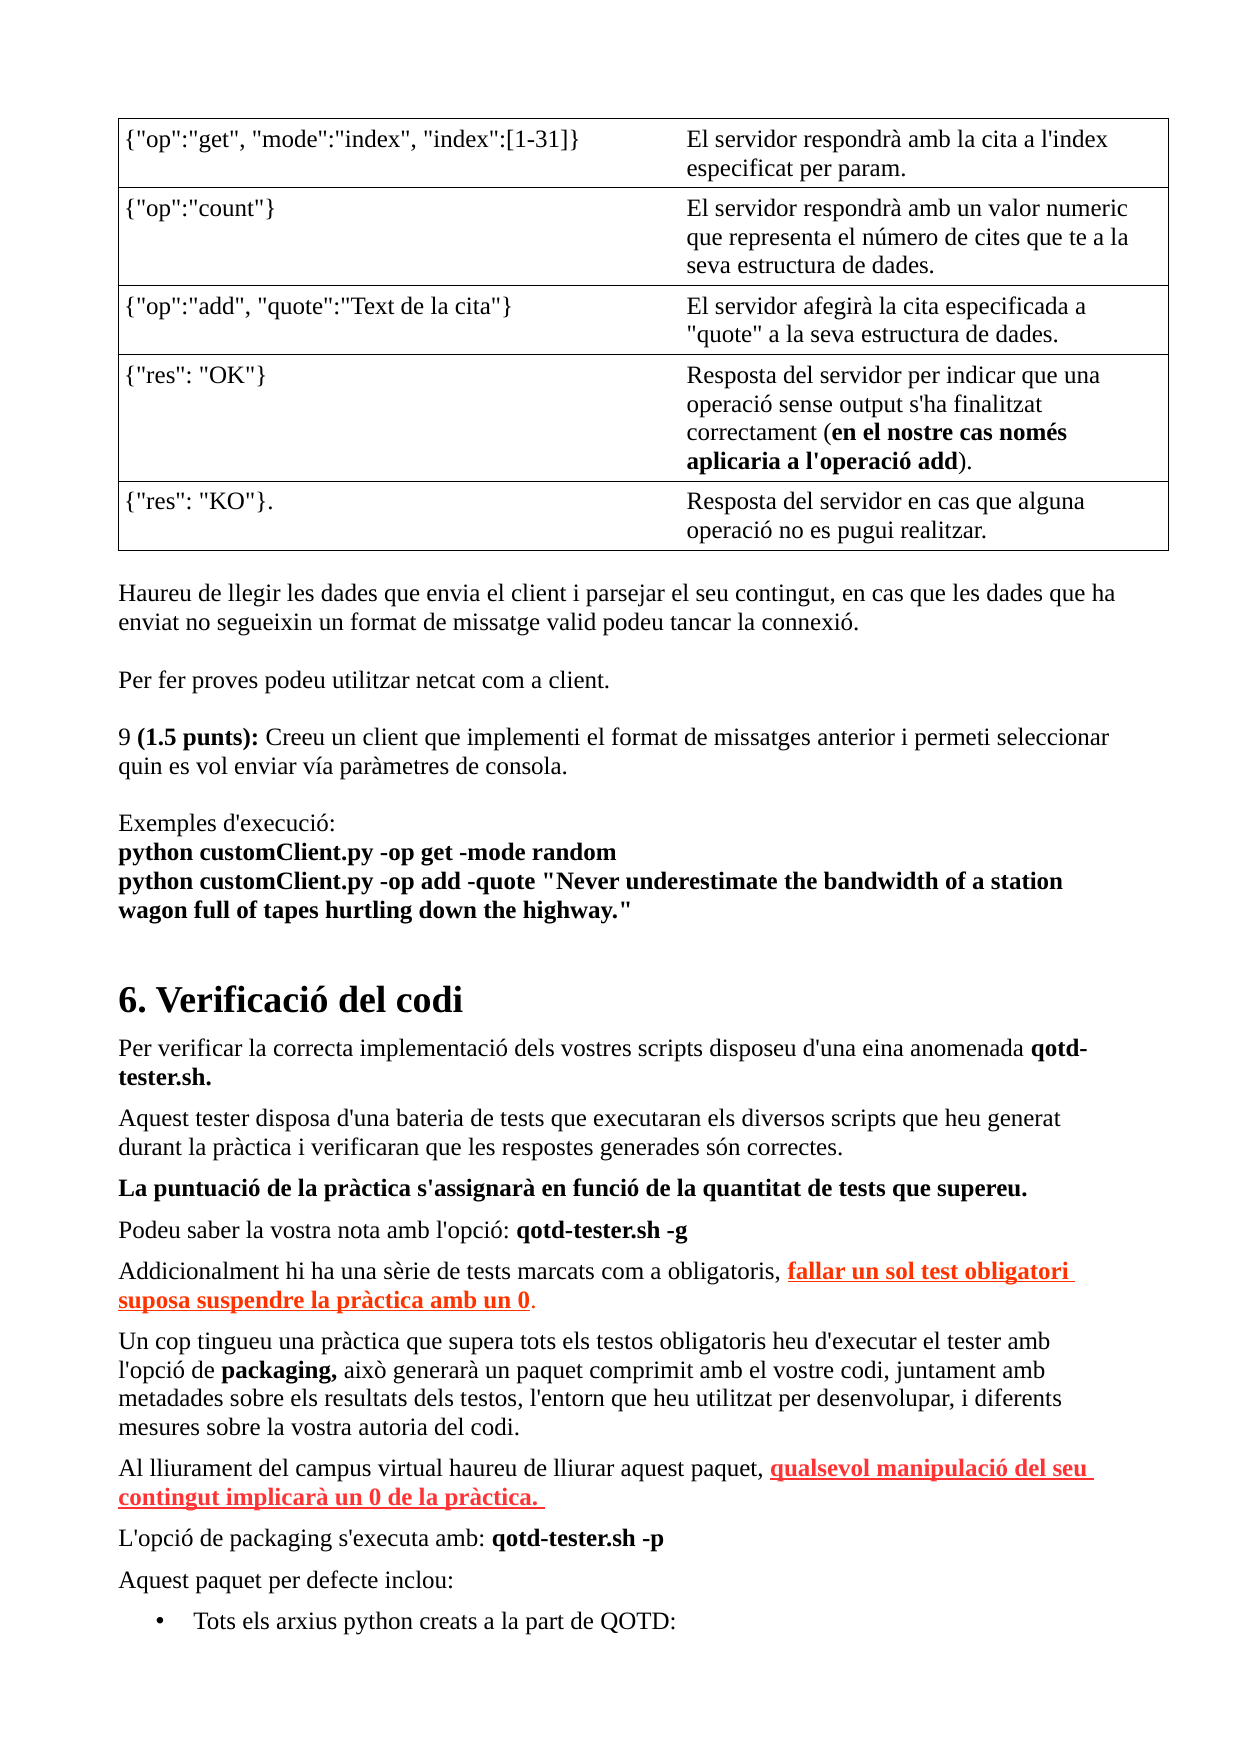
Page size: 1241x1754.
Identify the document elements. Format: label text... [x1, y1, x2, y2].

text Addicionalment hi ha una sèrie de tests marcats com a obligatoris, fallar un sol test obligatori suposa suspendre la pràctica amb un 0. [118, 1256, 1122, 1313]
text L'opció de packaging s'executa amb: qotd-tester.sh -p [118, 1523, 1122, 1552]
subtitle 6. Verificació del codi [118, 977, 1122, 1021]
text python customClient.py -op add -quote "Never underestimate the bandwidth of a station wagon full of tapes hurtling down the highway." [118, 866, 1122, 923]
text Al lliurament del campus virtual haureu de lliurar aquest paquet, qualsevol manipulació del seu contingut implicarà un 0 de la pràctica. [118, 1453, 1122, 1511]
table_cell El servidor afegirà la cita especificada a "quote" a la seva estructura de dades. [681, 286, 1168, 354]
list Tots els arxius python creats a la part de QOTD: [156, 1606, 1122, 1635]
table_cell Resposta del servidor per indicar que una operació sense output s'ha finalitzat correctament (en el nostre cas només aplicaria a l'operació add). [681, 355, 1168, 481]
text Per fer proves podeu utilitzar netcat com a client. [118, 665, 1122, 693]
text Aquest paquet per defecte inclou: [118, 1565, 1122, 1593]
table_cell {"op":"count"} [119, 188, 681, 285]
text La puntuació de la pràctica s'assignarà en funció de la quantitat de tests que supereu. [118, 1173, 1122, 1202]
text Exemples d'execució: [118, 808, 1122, 837]
text Podeu saber la vostra nota amb l'opció: qotd-tester.sh -g [118, 1215, 1122, 1243]
table_cell {"res": "OK"} [119, 355, 681, 481]
table_cell {"op":"get", "mode":"index", "index":[1-31]} [119, 119, 681, 187]
table_cell {"op":"add", "quote":"Text de la cita"} [119, 286, 681, 354]
table_cell {"res": "KO"}. [119, 482, 681, 550]
table_cell Resposta del servidor en cas que alguna operació no es pugui realitzar. [681, 482, 1168, 550]
table_cell El servidor respondrà amb la cita a l'index especificat per param. [681, 119, 1168, 187]
text python customClient.py -op get -mode random [118, 837, 1122, 866]
text Haureu de llegir les dades que envia el client i parsejar el seu contingut, en cas que les dades que ha enviat no segueixin un format de missatge valid podeu tancar la connexió. [118, 578, 1122, 636]
table_cell El servidor respondrà amb un valor numeric que representa el número de cites que te a la seva estructura de dades. [681, 188, 1168, 285]
text Aquest tester disposa d'una bateria de tests que executaran els diversos scripts que heu generat durant la pràctica i verificaran que les respostes generades són correctes. [118, 1103, 1122, 1161]
text Un cop tingueu una pràctica que supera tots els testos obligatoris heu d'executar el tester amb l'opció de packaging, això generarà un paquet comprimit amb el vostre codi, juntament amb metadades sobre els resultats dels testos, l'entorn que heu utilitzat per desenvolupar, i diferents mesures sobre la vostra autoria del codi. [118, 1326, 1122, 1441]
text 9 (1.5 punts): Creeu un client que implementi el format de missatges anterior i permeti seleccionar quin es vol enviar vía paràmetres de consola. [118, 722, 1122, 780]
text Per verificar la correcta implementació dels vostres scripts disposeu d'una eina anomenada qotd-tester.sh. [118, 1033, 1122, 1091]
